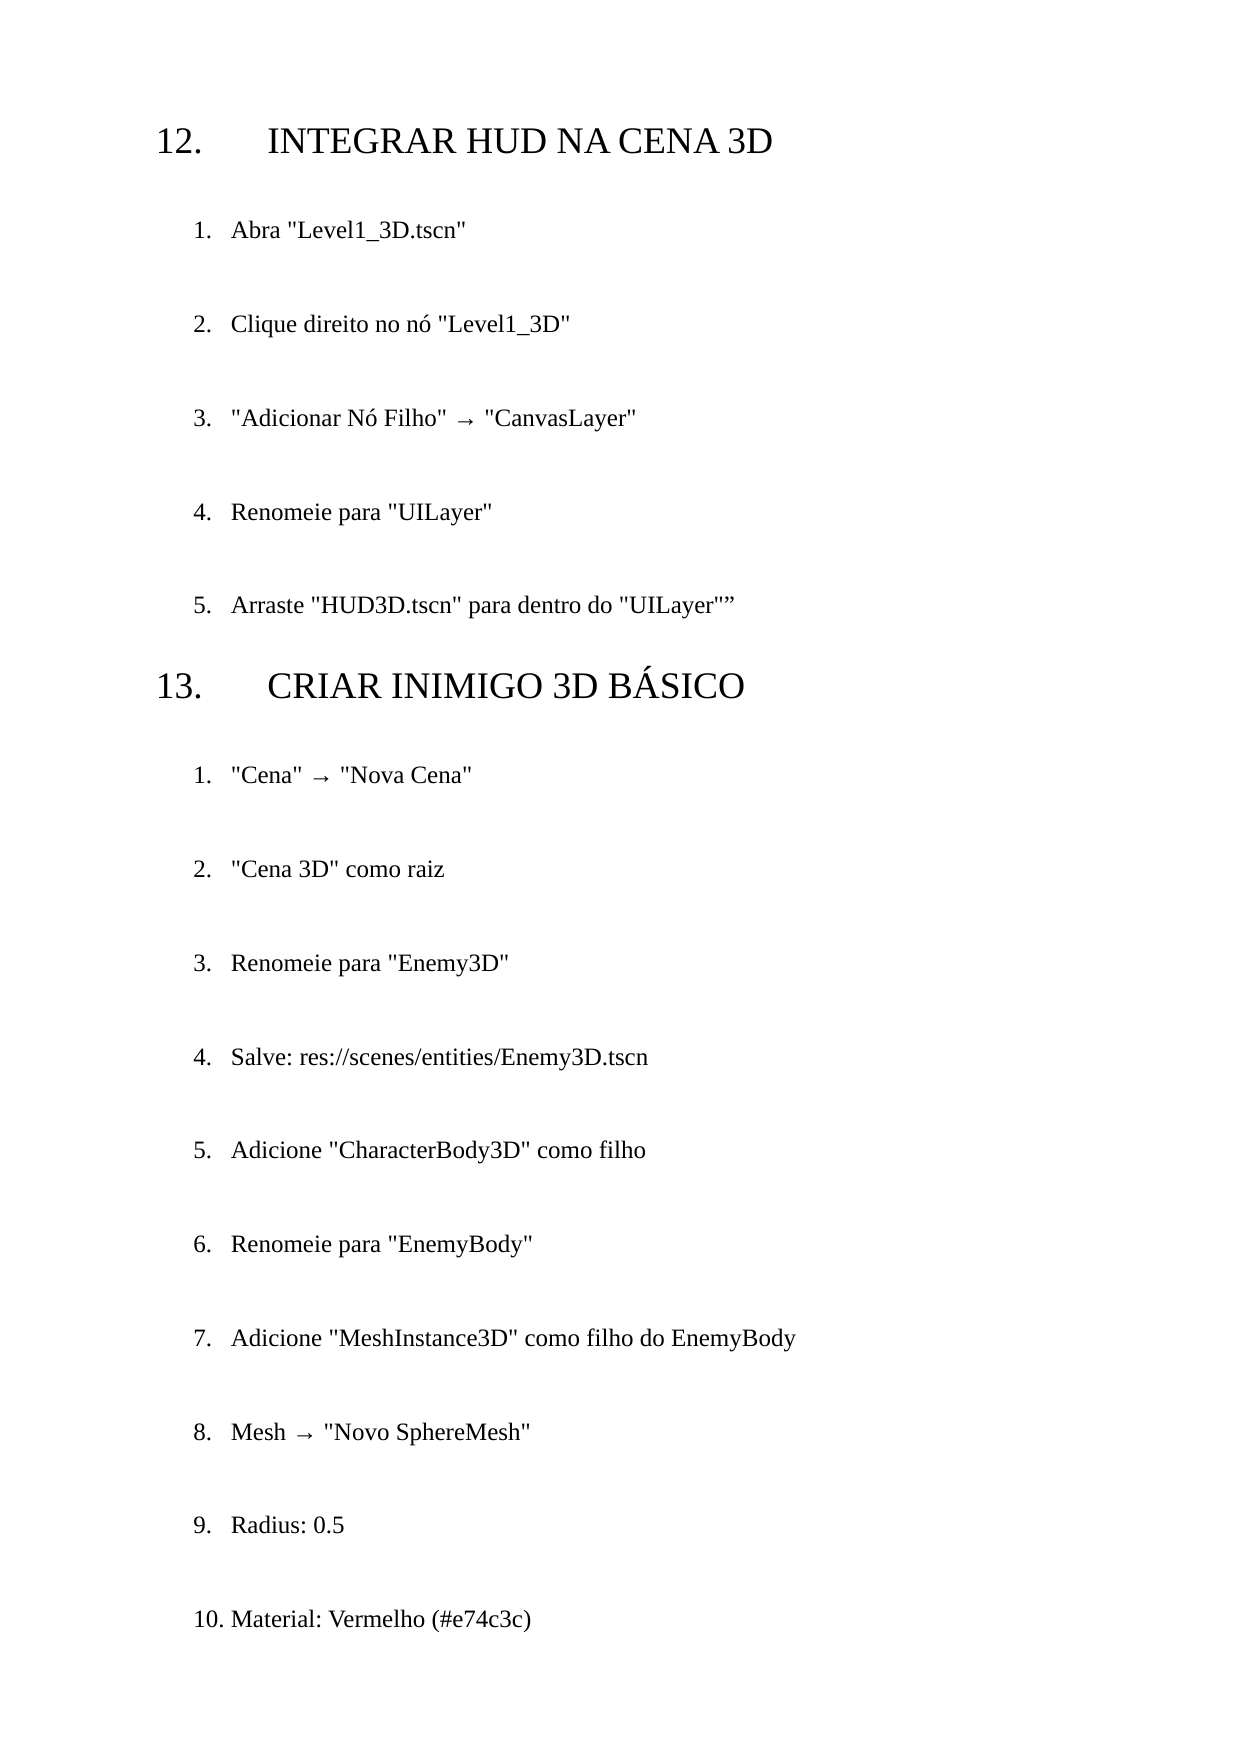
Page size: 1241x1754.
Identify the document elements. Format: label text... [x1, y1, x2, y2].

list Salve: res://scenes/entities/Enemy3D.tscn [193, 1042, 1122, 1071]
list Material: Vermelho (#e74c3c) [193, 1604, 1122, 1633]
list "Cena" → "Nova Cena" [193, 761, 1122, 789]
list Adicione "MeshInstance3D" como filho do EnemyBody [193, 1323, 1122, 1352]
list Clique direito no nó "Level1_3D" [193, 309, 1122, 338]
list "Adicionar Nó Filho" → "CanvasLayer" [193, 403, 1122, 432]
list Abra "Level1_3D.tscn" [193, 215, 1122, 244]
list Renomeie para "UILayer" [193, 497, 1122, 525]
list "Cena 3D" como raiz [193, 854, 1122, 883]
subtitle INTEGRAR HUD NA CENA 3D [156, 118, 1122, 161]
list Mesh → "Novo SphereMesh" [193, 1417, 1122, 1446]
list Radius: 0.5 [193, 1511, 1122, 1539]
subtitle CRIAR INIMIGO 3D BÁSICO [156, 663, 1122, 706]
list Arraste "HUD3D.tscn" para dentro do "UILayer"” [193, 590, 1122, 619]
list Adicione "CharacterBody3D" como filho [193, 1136, 1122, 1164]
list Renomeie para "EnemyBody" [193, 1229, 1122, 1258]
list Renomeie para "Enemy3D" [193, 948, 1122, 977]
